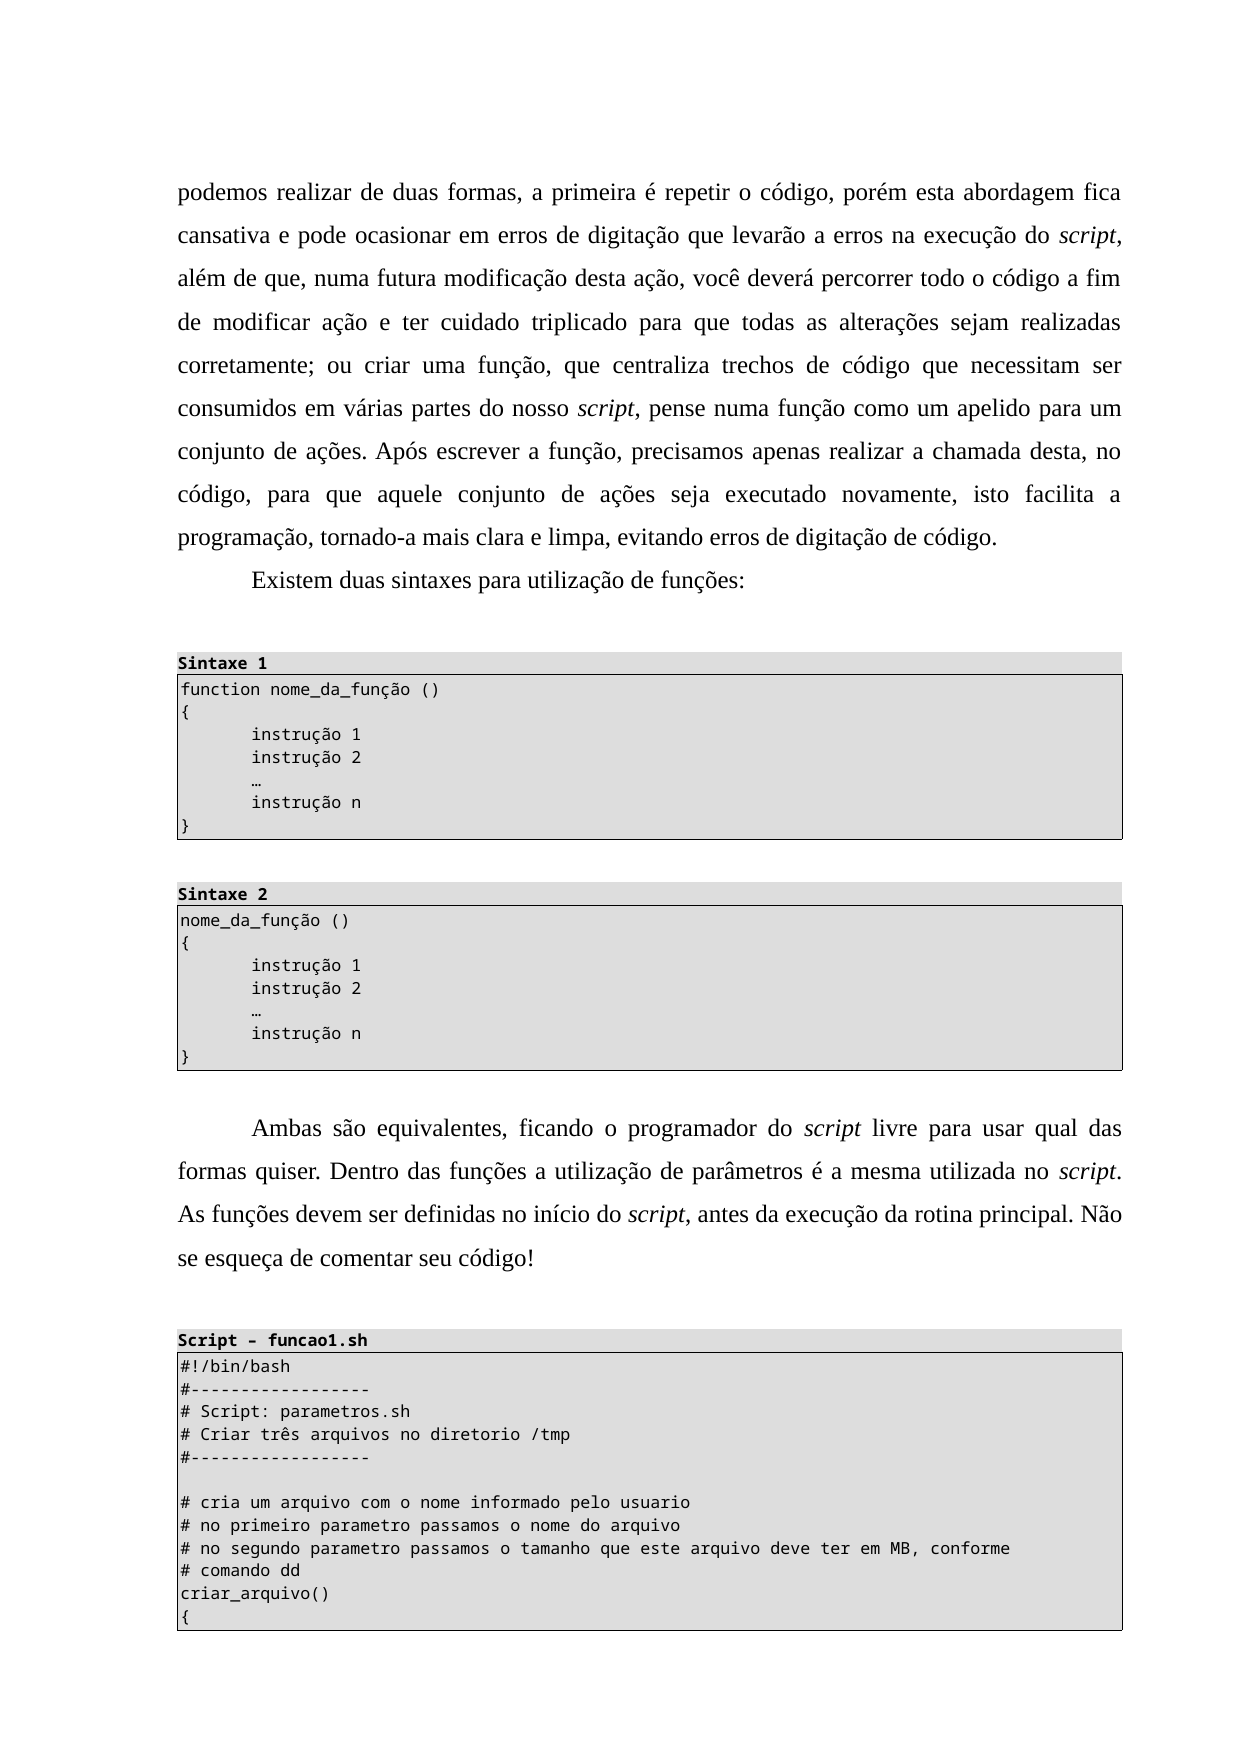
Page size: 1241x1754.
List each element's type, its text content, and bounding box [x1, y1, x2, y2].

text … [178, 996, 1122, 1019]
text Ambas são equivalentes, ficando o programador do script livre para usar qual das formas quiser. Dentro das funções a utilização de parâmetros é a mesma utilizada no script. As funções devem ser definidas no início do script, antes da execução da rotina principal. Não se esqueça de comentar seu código! [177, 1113, 1122, 1271]
text # no segundo parametro passamos o tamanho que este arquivo deve ter em MB, conforme [178, 1533, 1122, 1556]
text } [178, 1041, 1122, 1070]
text instrução 1 [178, 720, 1122, 742]
text # comando dd [178, 1556, 1122, 1579]
text { [178, 1601, 1122, 1630]
text … [178, 765, 1122, 788]
text instrução 2 [178, 742, 1122, 765]
text Script – funcao1.sh [177, 1329, 1122, 1352]
text # no primeiro parametro passamos o nome do arquivo [178, 1511, 1122, 1533]
text function nome_da_função () [178, 675, 1122, 697]
text instrução n [178, 1019, 1122, 1041]
text } [178, 811, 1122, 839]
text criar_arquivo() [178, 1579, 1122, 1601]
text { [178, 697, 1122, 720]
text podemos realizar de duas formas, a primeira é repetir o código, porém esta abordagem fica cansativa e pode ocasionar em erros de digitação que levarão a erros na execução do script, além de que, numa futura modificação desta ação, você deverá percorrer todo o código a fim de modificar ação e ter cuidado triplicado para que todas as alterações sejam realizadas corretamente; ou criar uma função, que centraliza trechos de código que necessitam ser consumidos em várias partes do nosso script, pense numa função como um apelido para um conjunto de ações. Após escrever a função, precisamos apenas realizar a chamada desta, no código, para que aquele conjunto de ações seja executado novamente, isto facilita a programação, tornado-a mais clara e limpa, evitando erros de digitação de código. [177, 177, 1122, 551]
text Sintaxe 1 [177, 652, 1122, 674]
text instrução 2 [178, 973, 1122, 996]
text # Script: parametros.sh [178, 1397, 1122, 1420]
text { [178, 928, 1122, 951]
text instrução n [178, 788, 1122, 811]
text #!/bin/bash [178, 1353, 1122, 1374]
text #------------------ [178, 1442, 1122, 1465]
text #------------------ [178, 1374, 1122, 1397]
text # cria um arquivo com o nome informado pelo usuario [178, 1488, 1122, 1511]
text # Criar três arquivos no diretorio /tmp [178, 1420, 1122, 1442]
text Existem duas sintaxes para utilização de funções: [177, 565, 1122, 594]
text instrução 1 [178, 951, 1122, 973]
text Sintaxe 2 [177, 882, 1122, 905]
text nome_da_função () [178, 906, 1122, 928]
